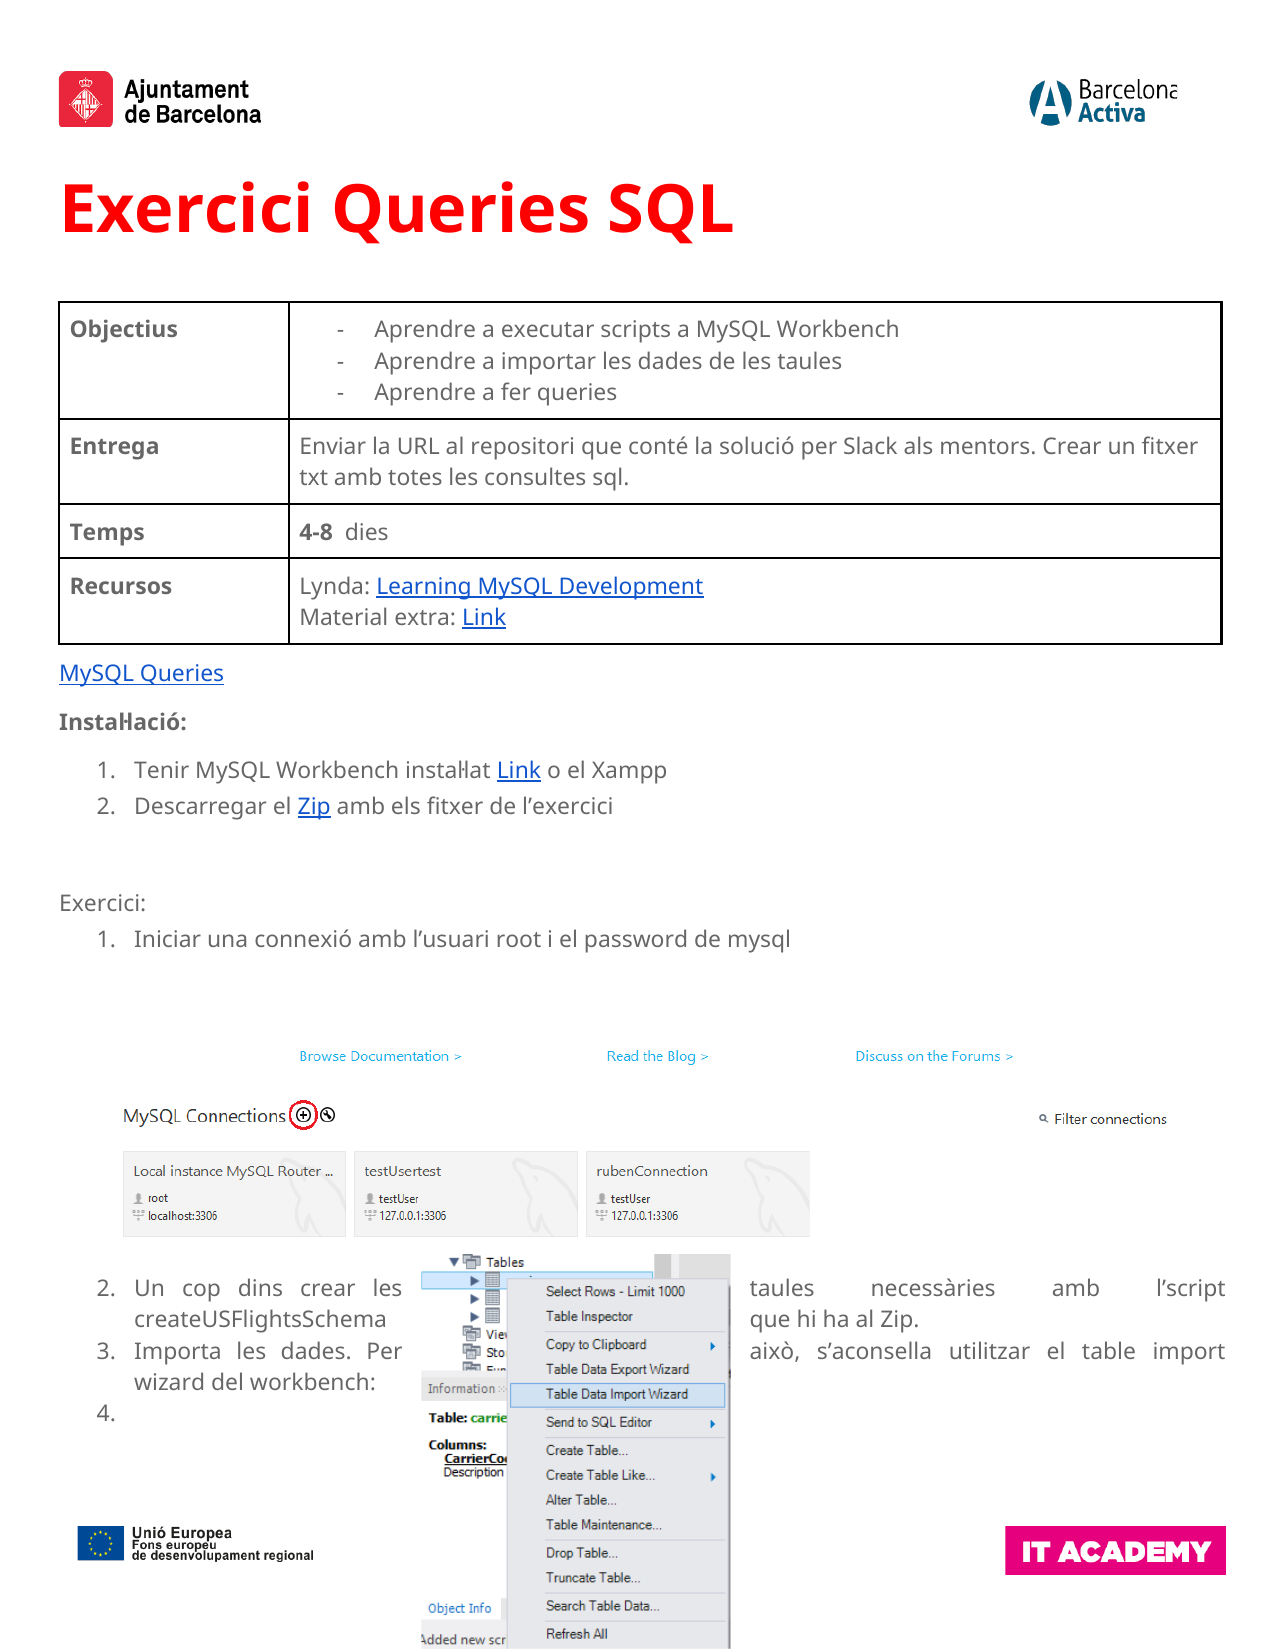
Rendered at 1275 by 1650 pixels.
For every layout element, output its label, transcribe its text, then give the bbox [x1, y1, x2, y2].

picture [58, 71, 1178, 127]
picture [1005, 1526, 1226, 1575]
table_header Aprendre a executar scripts a MySQL Workbench Aprendre a importar les dades de les taules Aprendre a fer queries [290, 303, 1220, 417]
list Un cop dins crear les taules necessàries amb l’script createUSFlightsSchema que hi ha al Zip. [96, 985, 1226, 1334]
list Iniciar una connexió amb l’usuari root i el password de mysql [96, 923, 1226, 954]
text Instal·lació: [59, 706, 1226, 737]
picture [77, 1526, 314, 1562]
list Descarregar el Zip amb els fitxer de l’exercici [96, 790, 1226, 821]
list Tenir MySQL Workbench instal·lat Link o el Xampp [96, 754, 1226, 785]
table_cell Recursos [60, 559, 288, 642]
text MySQL Queries [59, 657, 1226, 688]
table_header Objectius [60, 303, 288, 417]
table_cell Lynda: Learning MySQL Development Material extra: Link [290, 559, 1220, 642]
table_cell 4-8 dies [290, 505, 1220, 557]
title Exercici Queries SQL [59, 162, 1229, 252]
list Importa les dades. Per això, s’aconsella utilitzar el table import wizard del workbench: [731, 1334, 1226, 1397]
table_cell Enviar la URL al repositori que conté la solució per Slack als mentors. Crear un fitxer txt amb totes les consultes sql. [290, 420, 1220, 503]
table_cell Entrega [60, 420, 288, 503]
picture [112, 1022, 1190, 1650]
text Exercici: [59, 887, 1226, 918]
list Importa les dades. Per això, s’aconsella utilitzar el table import wizard del workbench: [96, 1334, 421, 1397]
table_cell Temps [60, 505, 288, 557]
